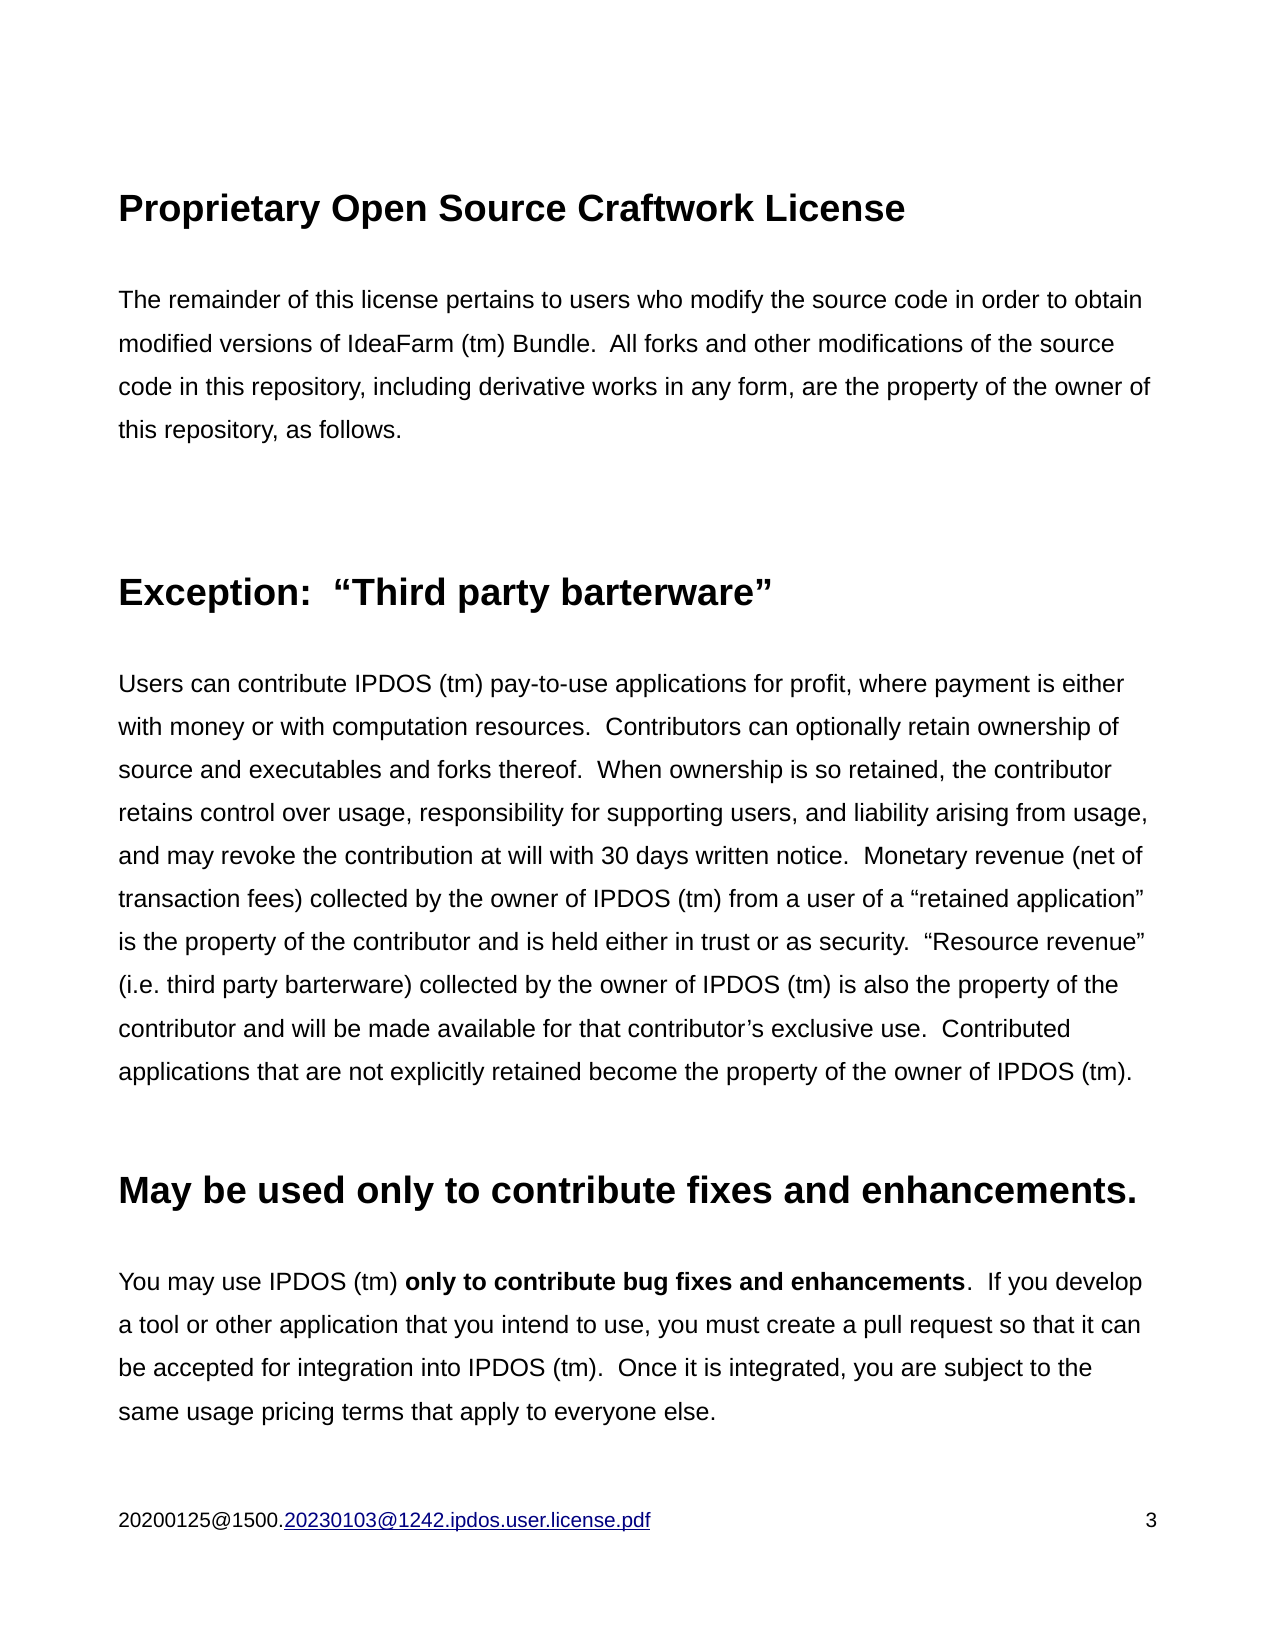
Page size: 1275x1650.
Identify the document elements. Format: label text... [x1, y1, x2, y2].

text You may use IPDOS (tm) only to contribute bug fixes and enhancements. If you develop a tool or other application that you intend to use, you must create a pull request so that it can be accepted for integration into IPDOS (tm). Once it is integrated, you are subject to the same usage pricing terms that apply to everyone else. [118, 1267, 1157, 1425]
subtitle May be used only to contribute fixes and enhancements. [118, 1168, 1157, 1212]
subtitle Proprietary Open Source Craftwork License [118, 186, 1157, 230]
text The remainder of this license pertains to users who modify the source code in order to obtain modified versions of IdeaFarm (tm) Bundle. All forks and other modifications of the source code in this repository, including derivative works in any form, are the property of the owner of this repository, as follows. [118, 286, 1157, 444]
subtitle Exception: “Third party barterware” [118, 569, 1157, 613]
text Users can contribute IPDOS (tm) pay-to-use applications for profit, where payment is either with money or with computation resources. Contributors can optionally retain ownership of source and executables and forks thereof. When ownership is so retained, the contributor retains control over usage, responsibility for supporting users, and liability arising from usage, and may revoke the contribution at will with 30 days written notice. Monetary revenue (net of transaction fees) collected by the owner of IPDOS (tm) from a user of a “retained application” is the property of the contributor and is held either in trust or as security. “Resource revenue” (i.e. third party barterware) collected by the owner of IPDOS (tm) is also the property of the contributor and will be made available for that contributor’s exclusive use. Contributed applications that are not explicitly retained become the property of the owner of IPDOS (tm). [118, 668, 1157, 1085]
